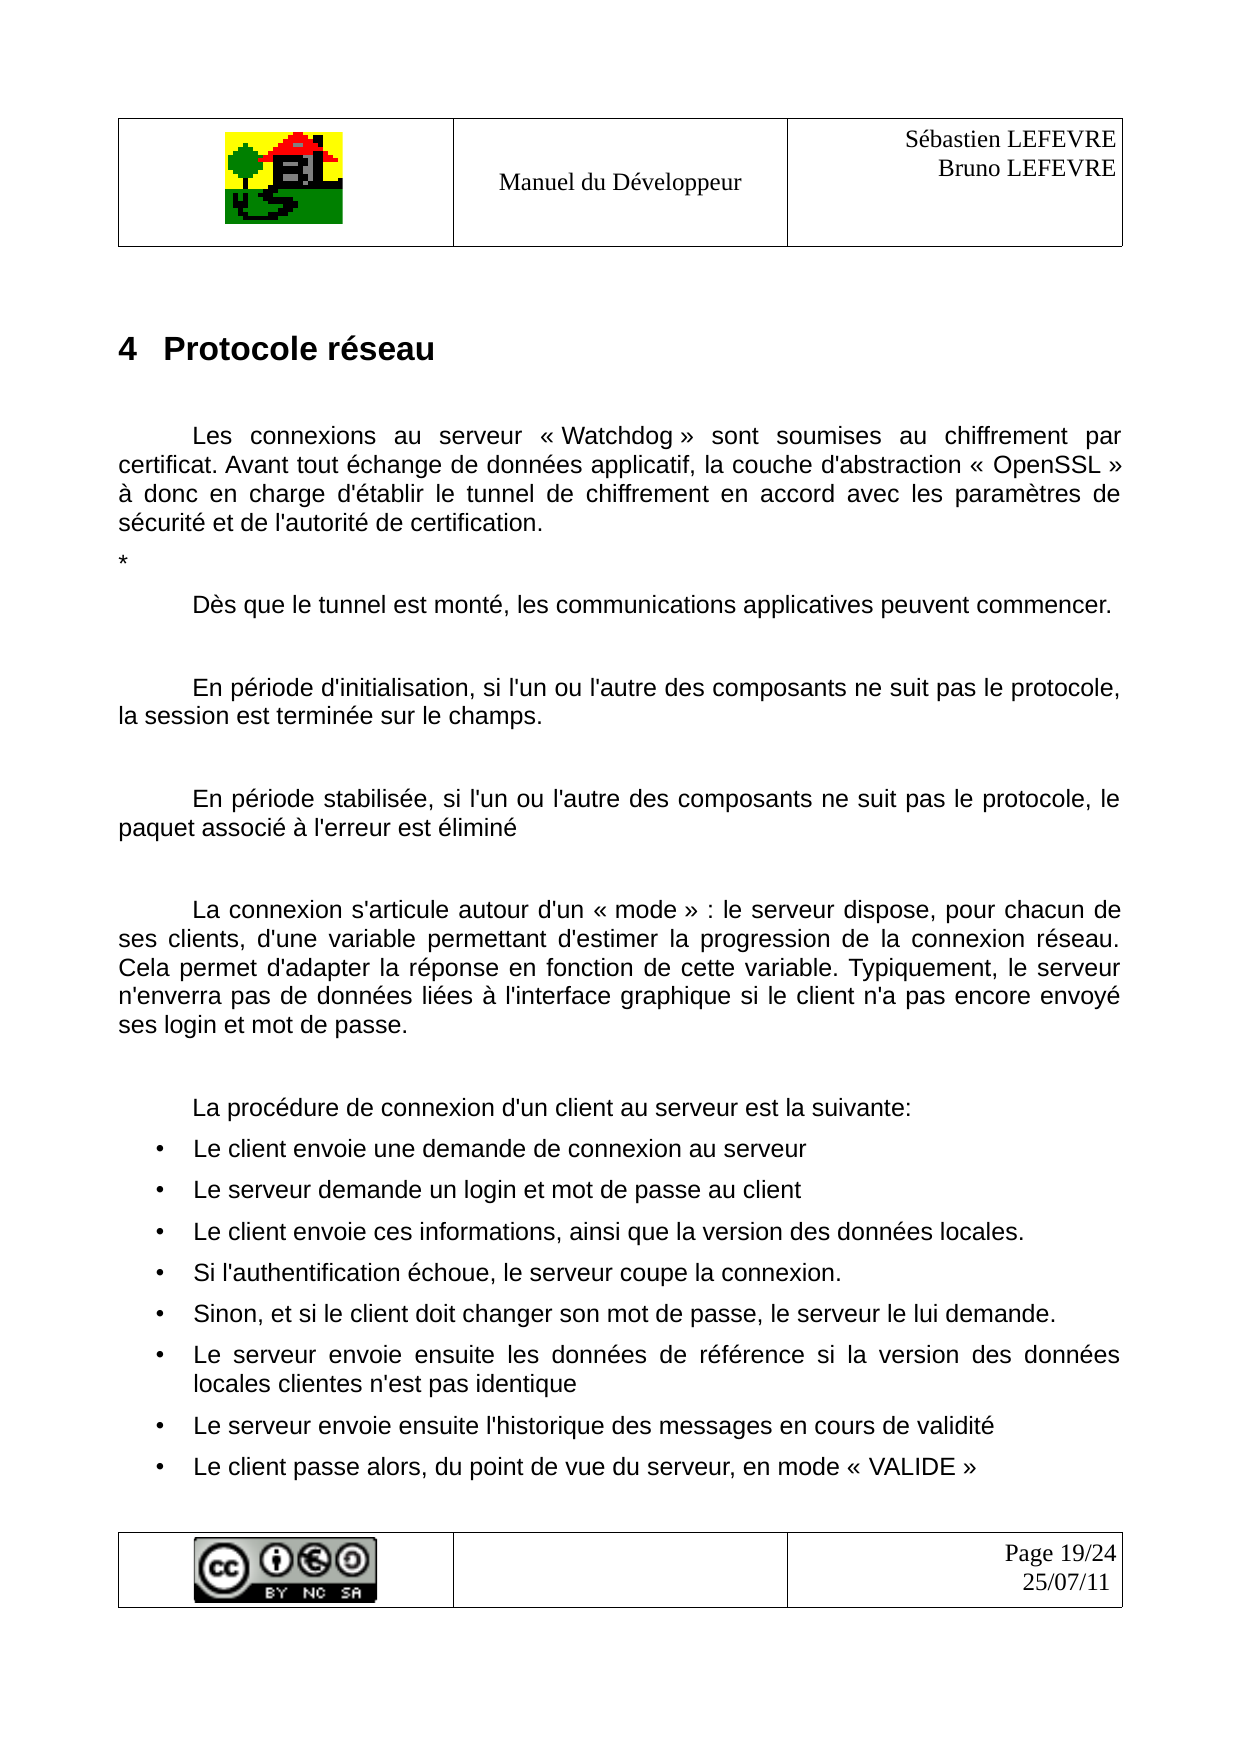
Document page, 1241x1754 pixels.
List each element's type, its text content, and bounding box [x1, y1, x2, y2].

text La procédure de connexion d'un client au serveur est la suivante: [118, 1092, 1122, 1121]
text En période stabilisée, si l'un ou l'autre des composants ne suit pas le protocole, le paquet associé à l'erreur est éliminé [118, 784, 1122, 841]
list Le serveur demande un login et mot de passe au client [156, 1175, 1122, 1204]
list Si l'authentification échoue, le serveur coupe la connexion. [156, 1258, 1122, 1287]
list Le client passe alors, du point de vue du serveur, en mode « VALIDE » [156, 1452, 1122, 1481]
list Le serveur envoie ensuite l'historique des messages en cours de validité [156, 1411, 1122, 1439]
list Le client envoie ces informations, ainsi que la version des données locales. [156, 1216, 1122, 1245]
text Dès que le tunnel est monté, les communications applicatives peuvent commencer. [118, 590, 1122, 619]
picture [193, 1537, 378, 1603]
list Sinon, et si le client doit changer son mot de passe, le serveur le lui demande. [156, 1299, 1122, 1328]
text En période d'initialisation, si l'un ou l'autre des composants ne suit pas le protocole, la session est terminée sur le champs. [118, 672, 1122, 730]
subtitle Protocole réseau [118, 329, 1122, 367]
picture [225, 132, 343, 224]
text La connexion s'articule autour d'un « mode » : le serveur dispose, pour chacun de ses clients, d'une variable permettant d'estimer la progression de la connexion réseau. Cela permet d'adapter la réponse en fonction de cette variable. Typiquement, le serveur n'enverra pas de données liées à l'interface graphique si le client n'a pas encore envoyé ses login et mot de passe. [118, 895, 1122, 1039]
list Le serveur envoie ensuite les données de référence si la version des données locales clientes n'est pas identique [156, 1341, 1122, 1398]
list Le client envoie une demande de connexion au serveur [156, 1134, 1122, 1163]
text * [118, 549, 1122, 577]
text Les connexions au serveur « Watchdog » sont soumises au chiffrement par certificat. Avant tout échange de données applicatif, la couche d'abstraction « OpenSSL » à donc en charge d'établir le tunnel de chiffrement en accord avec les paramètres de sécurité et de l'autorité de certification. [118, 421, 1122, 536]
